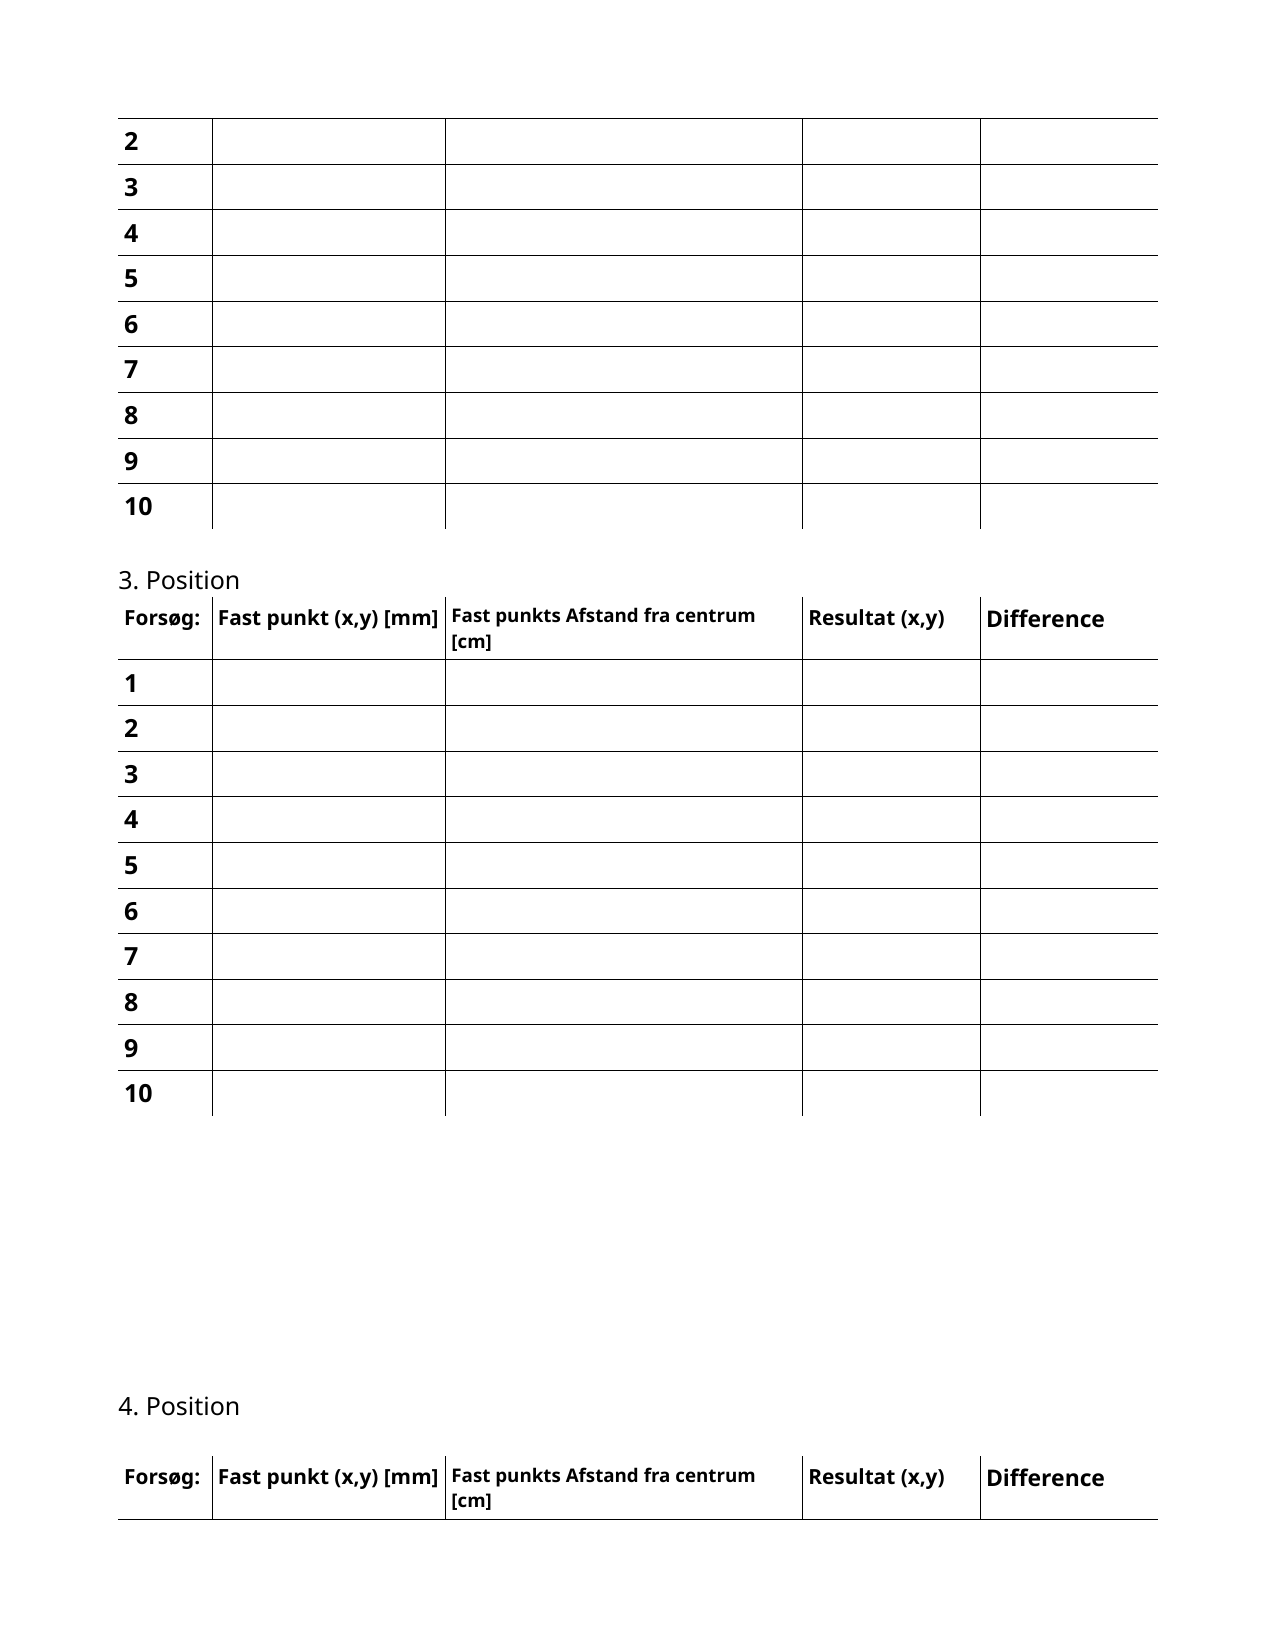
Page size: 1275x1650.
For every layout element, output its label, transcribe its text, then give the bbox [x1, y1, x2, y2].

table_cell [981, 347, 1158, 392]
table_cell [981, 752, 1158, 796]
table_cell [213, 302, 445, 346]
table_cell [446, 484, 802, 529]
table_cell [446, 302, 802, 346]
table_cell [446, 889, 802, 933]
table_cell [981, 1071, 1158, 1116]
table_cell [803, 660, 980, 705]
table_cell [213, 1071, 445, 1116]
table_header Fast punkt (x,y) [mm] [213, 597, 445, 659]
table_cell 7 [118, 934, 212, 979]
table_cell [981, 393, 1158, 437]
table_cell [446, 752, 802, 796]
table_cell 10 [118, 1071, 212, 1116]
table_cell 1 [118, 660, 212, 705]
table_cell [213, 843, 445, 887]
table_cell [446, 165, 802, 209]
table_cell [803, 210, 980, 255]
table_cell [981, 256, 1158, 301]
table_cell [213, 660, 445, 705]
table_cell [803, 1025, 980, 1070]
table_cell [446, 843, 802, 887]
table_cell [803, 119, 980, 164]
table_cell [803, 393, 980, 437]
table_cell [446, 256, 802, 301]
table_cell [981, 889, 1158, 933]
table_cell 7 [118, 347, 212, 392]
table_cell [213, 980, 445, 1024]
table_header Forsøg: [118, 597, 212, 659]
table_cell [803, 843, 980, 887]
table_header Fast punkt (x,y) [mm] [213, 1456, 445, 1519]
table_cell [213, 797, 445, 842]
table_cell [213, 1025, 445, 1070]
table_cell [803, 439, 980, 483]
table_header Fast punkts Afstand fra centrum [cm] [446, 597, 802, 659]
table_cell [981, 797, 1158, 842]
table_cell 2 [118, 706, 212, 751]
table_cell [446, 980, 802, 1024]
text 3. Position [118, 563, 1157, 597]
table_cell 9 [118, 1025, 212, 1070]
table_cell [446, 660, 802, 705]
table_cell [213, 706, 445, 751]
table_cell [213, 210, 445, 255]
table_cell [981, 302, 1158, 346]
table_cell [803, 302, 980, 346]
table_cell [981, 980, 1158, 1024]
table_cell [981, 484, 1158, 529]
table_cell [213, 484, 445, 529]
table_cell 9 [118, 439, 212, 483]
table_cell 5 [118, 256, 212, 301]
table_cell [803, 797, 980, 842]
table_cell [213, 439, 445, 483]
table_cell 3 [118, 165, 212, 209]
text 4. Position [118, 1388, 1157, 1422]
table_cell [446, 797, 802, 842]
table_cell [446, 210, 802, 255]
table_cell 6 [118, 302, 212, 346]
table_cell [981, 706, 1158, 751]
table_cell [981, 119, 1158, 164]
table_cell [803, 706, 980, 751]
table_header Resultat (x,y) [803, 597, 980, 659]
table_cell 5 [118, 843, 212, 887]
table_cell [213, 119, 445, 164]
table_cell [446, 347, 802, 392]
table_cell 10 [118, 484, 212, 529]
table_cell [981, 210, 1158, 255]
table_cell [981, 439, 1158, 483]
table_cell [803, 256, 980, 301]
table_cell 8 [118, 980, 212, 1024]
table_cell [446, 439, 802, 483]
table_cell [803, 347, 980, 392]
table_cell [213, 165, 445, 209]
table_header Resultat (x,y) [803, 1456, 980, 1519]
table_cell [446, 1071, 802, 1116]
table_cell 8 [118, 393, 212, 437]
table_cell [981, 843, 1158, 887]
table_cell [213, 393, 445, 437]
table_cell [981, 934, 1158, 979]
table_header Difference [981, 597, 1158, 659]
table_cell [803, 1071, 980, 1116]
table_cell 2 [118, 119, 212, 164]
table_header Forsøg: [118, 1456, 212, 1519]
table_cell [446, 393, 802, 437]
table_cell 3 [118, 752, 212, 796]
table_cell [446, 119, 802, 164]
table_cell 4 [118, 210, 212, 255]
table_cell [213, 752, 445, 796]
table_cell [446, 706, 802, 751]
table_cell 4 [118, 797, 212, 842]
table_cell [803, 980, 980, 1024]
table_cell [446, 1025, 802, 1070]
table_cell [803, 165, 980, 209]
table_cell 6 [118, 889, 212, 933]
table_cell [981, 660, 1158, 705]
table_cell [803, 484, 980, 529]
table_cell [803, 889, 980, 933]
table_cell [213, 256, 445, 301]
table_cell [213, 347, 445, 392]
table_cell [981, 165, 1158, 209]
table_header Fast punkts Afstand fra centrum [cm] [446, 1456, 802, 1519]
table_cell [446, 934, 802, 979]
table_cell [213, 889, 445, 933]
table_header Difference [981, 1456, 1158, 1519]
table_cell [803, 934, 980, 979]
table_cell [213, 934, 445, 979]
table_cell [981, 1025, 1158, 1070]
table_cell [803, 752, 980, 796]
